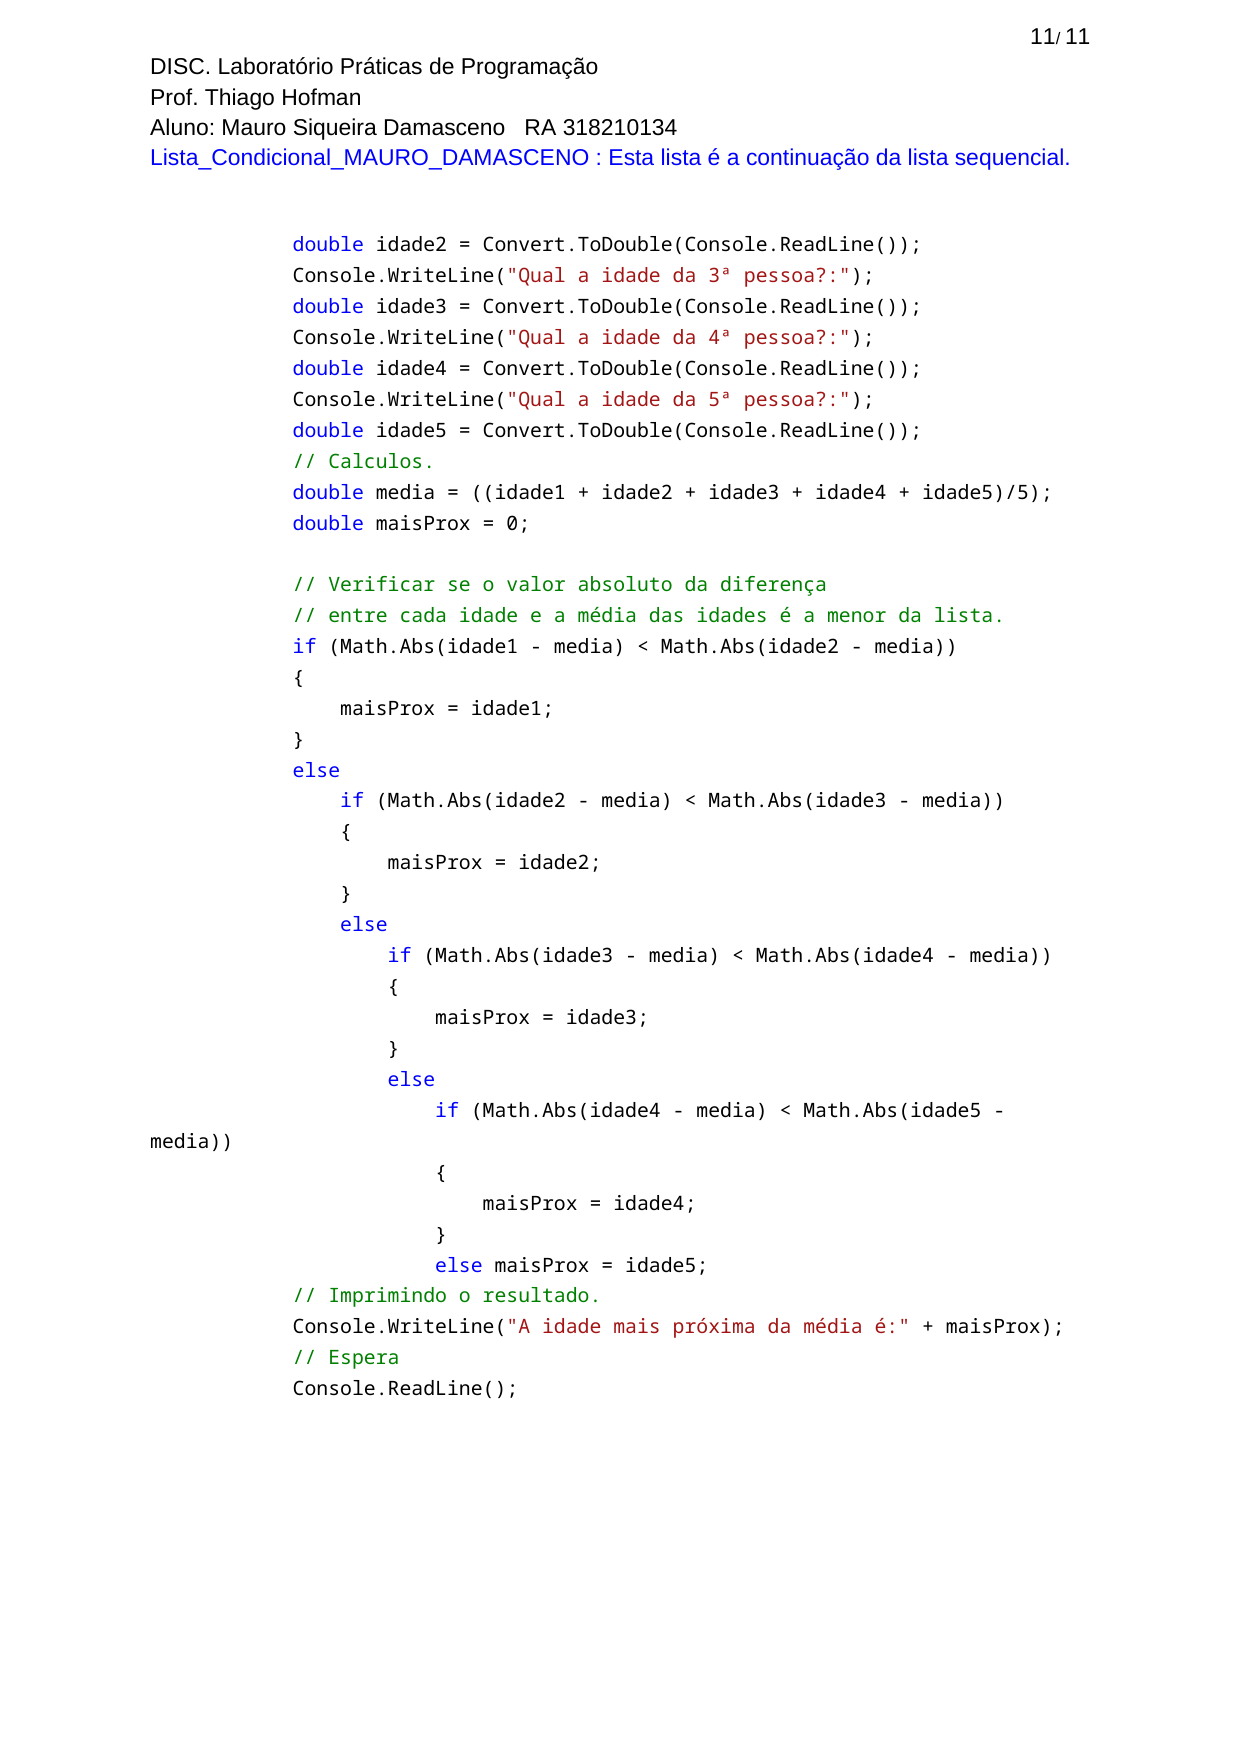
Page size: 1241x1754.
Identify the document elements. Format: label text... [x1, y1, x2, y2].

text maisProx = idade1; [150, 694, 1090, 721]
text // Imprimindo o resultado. [150, 1282, 1090, 1309]
text Console.ReadLine(); [150, 1374, 1090, 1402]
text { [150, 663, 1090, 690]
text Console.WriteLine("Qual a idade da 4ª pessoa?:"); [150, 323, 1090, 350]
text double idade4 = Convert.ToDouble(Console.ReadLine()); [150, 354, 1090, 381]
text if (Math.Abs(idade3 - media) < Math.Abs(idade4 - media)) [150, 941, 1090, 968]
text if (Math.Abs(idade1 - media) < Math.Abs(idade2 - media)) [150, 632, 1090, 659]
text double idade2 = Convert.ToDouble(Console.ReadLine()); [150, 231, 1090, 258]
text // Verificar se o valor absoluto da diferença [150, 570, 1090, 597]
text { [150, 1158, 1090, 1185]
text double idade3 = Convert.ToDouble(Console.ReadLine()); [150, 292, 1090, 319]
text else [150, 1065, 1090, 1092]
text double idade5 = Convert.ToDouble(Console.ReadLine()); [150, 416, 1090, 443]
text // entre cada idade e a média das idades é a menor da lista. [150, 601, 1090, 628]
text double media = ((idade1 + idade2 + idade3 + idade4 + idade5)/5); [150, 478, 1090, 505]
text double maisProx = 0; [150, 509, 1090, 536]
text } [150, 725, 1090, 752]
text else [150, 911, 1090, 937]
text // Espera [150, 1344, 1090, 1371]
text maisProx = idade3; [150, 1003, 1090, 1030]
text else [150, 756, 1090, 783]
text Console.WriteLine("Qual a idade da 3ª pessoa?:"); [150, 262, 1090, 288]
text maisProx = idade2; [150, 849, 1090, 876]
text if (Math.Abs(idade4 - media) < Math.Abs(idade5 - media)) [150, 1096, 1090, 1154]
text Console.WriteLine("A idade mais próxima da média é:" + maisProx); [150, 1313, 1090, 1340]
text // Calculos. [150, 447, 1090, 474]
text } [150, 1220, 1090, 1247]
text Console.WriteLine("Qual a idade da 5ª pessoa?:"); [150, 385, 1090, 412]
text { [150, 818, 1090, 845]
text maisProx = idade4; [150, 1189, 1090, 1216]
text if (Math.Abs(idade2 - media) < Math.Abs(idade3 - media)) [150, 787, 1090, 814]
text { [150, 972, 1090, 999]
text } [150, 879, 1090, 907]
text else maisProx = idade5; [150, 1251, 1090, 1278]
text } [150, 1034, 1090, 1061]
